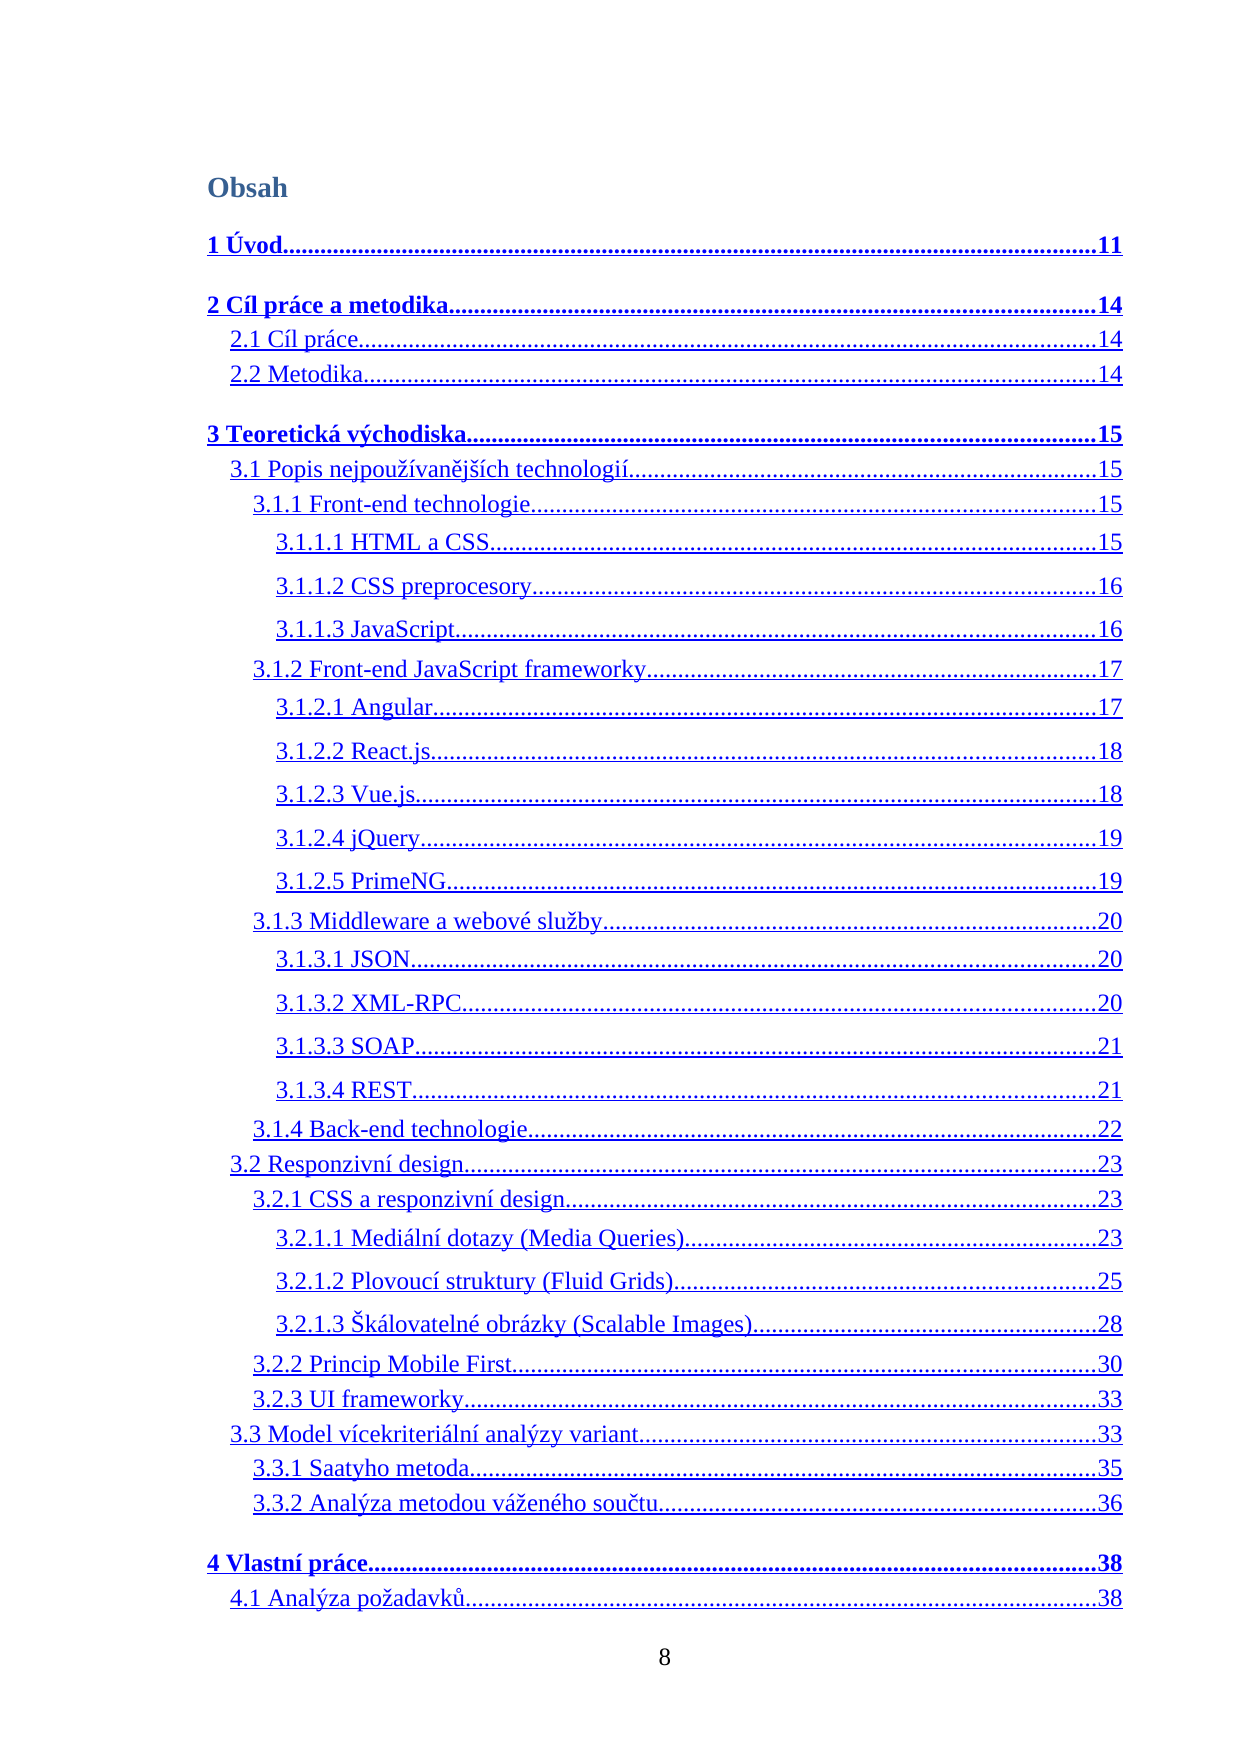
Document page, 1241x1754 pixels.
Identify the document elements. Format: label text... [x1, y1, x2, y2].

text 3.1.2.4 jQuery 19 [276, 823, 1122, 848]
text 3.1.1.2 CSS preprocesory 16 [276, 571, 1122, 596]
text 3.2.1.2 Plovoucí struktury (Fluid Grids) 25 [276, 1266, 1122, 1291]
text 3.1.2.5 PrimeNG 19 [276, 866, 1122, 891]
text 3.1.4 Back-end technologie 22 [253, 1118, 1122, 1139]
text 3.1.2 Front-end JavaScript frameworky 17 [253, 658, 1122, 679]
text 3.3.2 Analýza metodou váženého součtu 36 [253, 1492, 1122, 1513]
text 3.1.3 Middleware a webové služby 20 [253, 910, 1122, 931]
text 3.2.3 UI frameworky 33 [253, 1388, 1122, 1409]
text 3 Teoretická východiska 15 [207, 423, 1122, 444]
text 2.2 Metodika 14 [230, 363, 1122, 384]
text 3.1.3.4 REST 21 [276, 1075, 1122, 1100]
text 3.2.1.3 Škálovatelné obrázky (Scalable Images) 28 [276, 1309, 1122, 1334]
text 4 Vlastní práce 38 [207, 1552, 1122, 1573]
text 3.1.3.1 JSON 20 [276, 944, 1122, 969]
subtitle Obsah [207, 170, 1122, 204]
text 2 Cíl práce a metodika 14 [207, 294, 1122, 315]
text 3.2.1 CSS a responzivní design 23 [253, 1188, 1122, 1209]
text 3.1.2.2 React.js 18 [276, 736, 1122, 761]
text 2.1 Cíl práce 14 [230, 328, 1122, 349]
text 3.3.1 Saatyho metoda 35 [253, 1457, 1122, 1478]
text 3.1.3.2 XML-RPC 20 [276, 988, 1122, 1013]
text 1 Úvod 11 [207, 234, 1122, 255]
text 4.1 Analýza požadavků 38 [230, 1587, 1122, 1608]
text 3.2 Responzivní design 23 [230, 1153, 1122, 1174]
text 3.1.2.3 Vue.js 18 [276, 779, 1122, 804]
text 3.2.1.1 Mediální dotazy (Media Queries) 23 [276, 1223, 1122, 1248]
text 3.1.2.1 Angular 17 [276, 692, 1122, 717]
text 3.3 Model vícekriteriální analýzy variant 33 [230, 1422, 1122, 1444]
text 3.1.3.3 SOAP 21 [276, 1031, 1122, 1056]
text 3.1.1.1 HTML a CSS 15 [276, 527, 1122, 552]
text 3.2.2 Princip Mobile First 30 [253, 1353, 1122, 1374]
text 3.1.1.3 JavaScript 16 [276, 614, 1122, 639]
text 3.1 Popis nejpoužívanějších technologií 15 [230, 458, 1122, 479]
text 3.1.1 Front-end technologie 15 [253, 493, 1122, 514]
